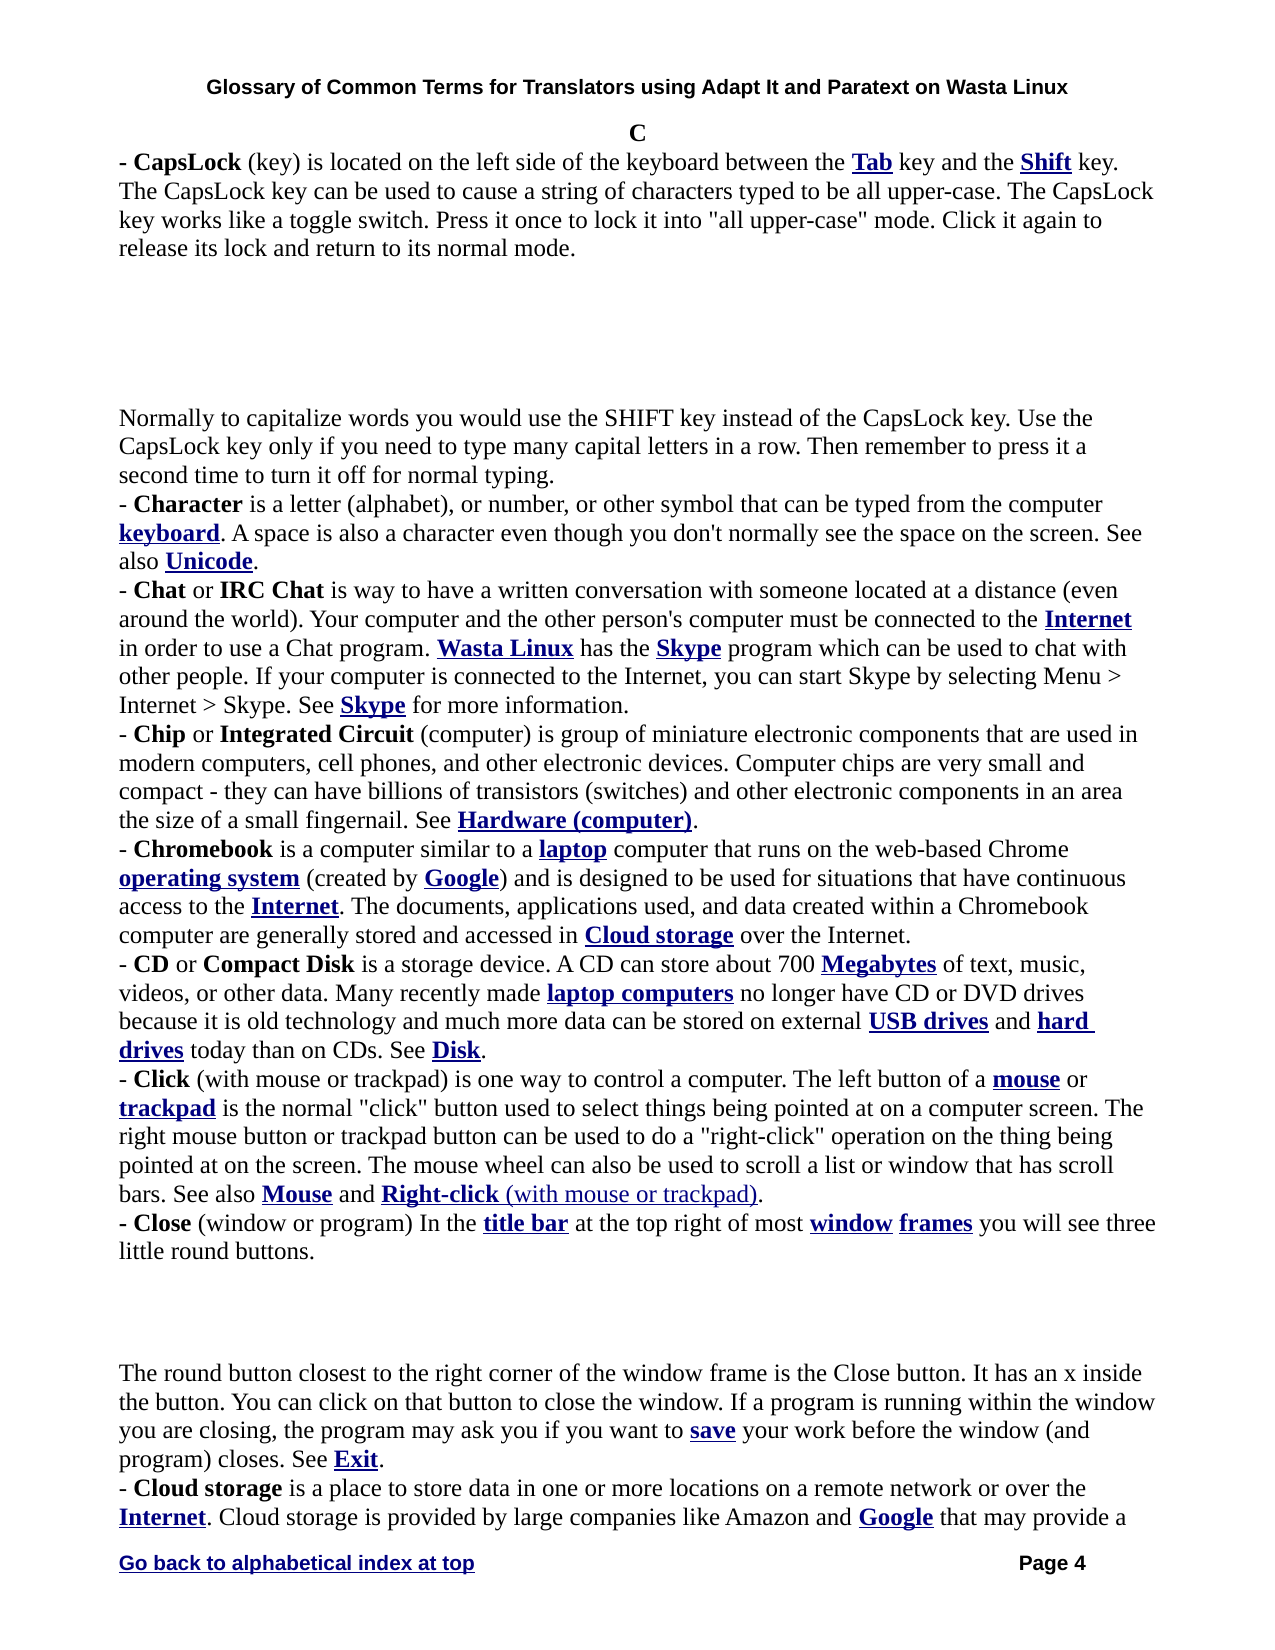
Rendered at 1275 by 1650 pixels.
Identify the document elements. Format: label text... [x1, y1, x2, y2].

text - Chat or IRC Chat is way to have a written conversation with someone located at a distance (even around the world). Your computer and the other person's computer must be connected to the Internet in order to use a Chat program. Wasta Linux has the Skype program which can be used to chat with other people. If your computer is connected to the Internet, you can start Skype by selecting Menu > Internet > Skype. See Skype for more information. [118, 575, 1156, 719]
text - CD or Compact Disk is a storage device. A CD can store about 700 Megabytes of text, music, videos, or other data. Many recently made laptop computers no longer have CD or DVD drives because it is old technology and much more data can be stored on external USB drives and hard drives today than on CDs. See Disk. [118, 949, 1156, 1064]
text - Cloud storage is a place to store data in one or more locations on a remote network or over the Internet. Cloud storage is provided by large companies like Amazon and Google that may provide a [118, 1473, 1156, 1531]
text - Chip or Integrated Circuit (computer) is group of miniature electronic components that are used in modern computers, cell phones, and other electronic devices. Computer chips are very small and compact - they can have billions of transistors (switches) and other electronic components in an area the size of a small fingernail. See Hardware (computer). [118, 719, 1156, 834]
text - Character is a letter (alphabet), or number, or other symbol that can be typed from the computer keyboard. A space is also a character even though you don't normally see the space on the screen. See also Unicode. [118, 489, 1156, 575]
text - Click (with mouse or trackpad) is one way to control a computer. The left button of a mouse or trackpad is the normal "click" button used to select things being pointed at on a computer screen. The right mouse button or trackpad button can be used to do a "right-click" operation on the thing being pointed at on the screen. The mouse wheel can also be used to scroll a list or window that has scroll bars. See also Mouse and Right-click (with mouse or trackpad). [118, 1064, 1156, 1208]
text The CapsLock key can be used to cause a string of characters typed to be all upper-case. The CapsLock key works like a toggle switch. Press it once to lock it into "all upper-case" mode. Click it again to release its lock and return to its normal mode. [118, 176, 1156, 262]
text The round button closest to the right corner of the window frame is the Close button. It has an x inside the button. You can click on that button to close the window. If a program is running within the window you are closing, the program may ask you if you want to save your work before the window (and program) closes. See Exit. [118, 1265, 1156, 1473]
text Normally to capitalize words you would use the SHIFT key instead of the CapsLock key. Use the CapsLock key only if you need to type many capital letters in a row. Then remember to press it a second time to turn it off for normal typing. [118, 262, 1156, 489]
text - CapsLock (key) is located on the left side of the keyboard between the Tab key and the Shift key. [118, 147, 1156, 176]
text C [118, 118, 1156, 147]
text - Chromebook is a computer similar to a laptop computer that runs on the web-based Chrome operating system (created by Google) and is designed to be used for situations that have continuous access to the Internet. The documents, applications used, and data created within a Chromebook computer are generally stored and accessed in Cloud storage over the Internet. [118, 834, 1156, 949]
text - Close (window or program) In the title bar at the top right of most window frames you will see three little round buttons. [118, 1208, 1156, 1265]
